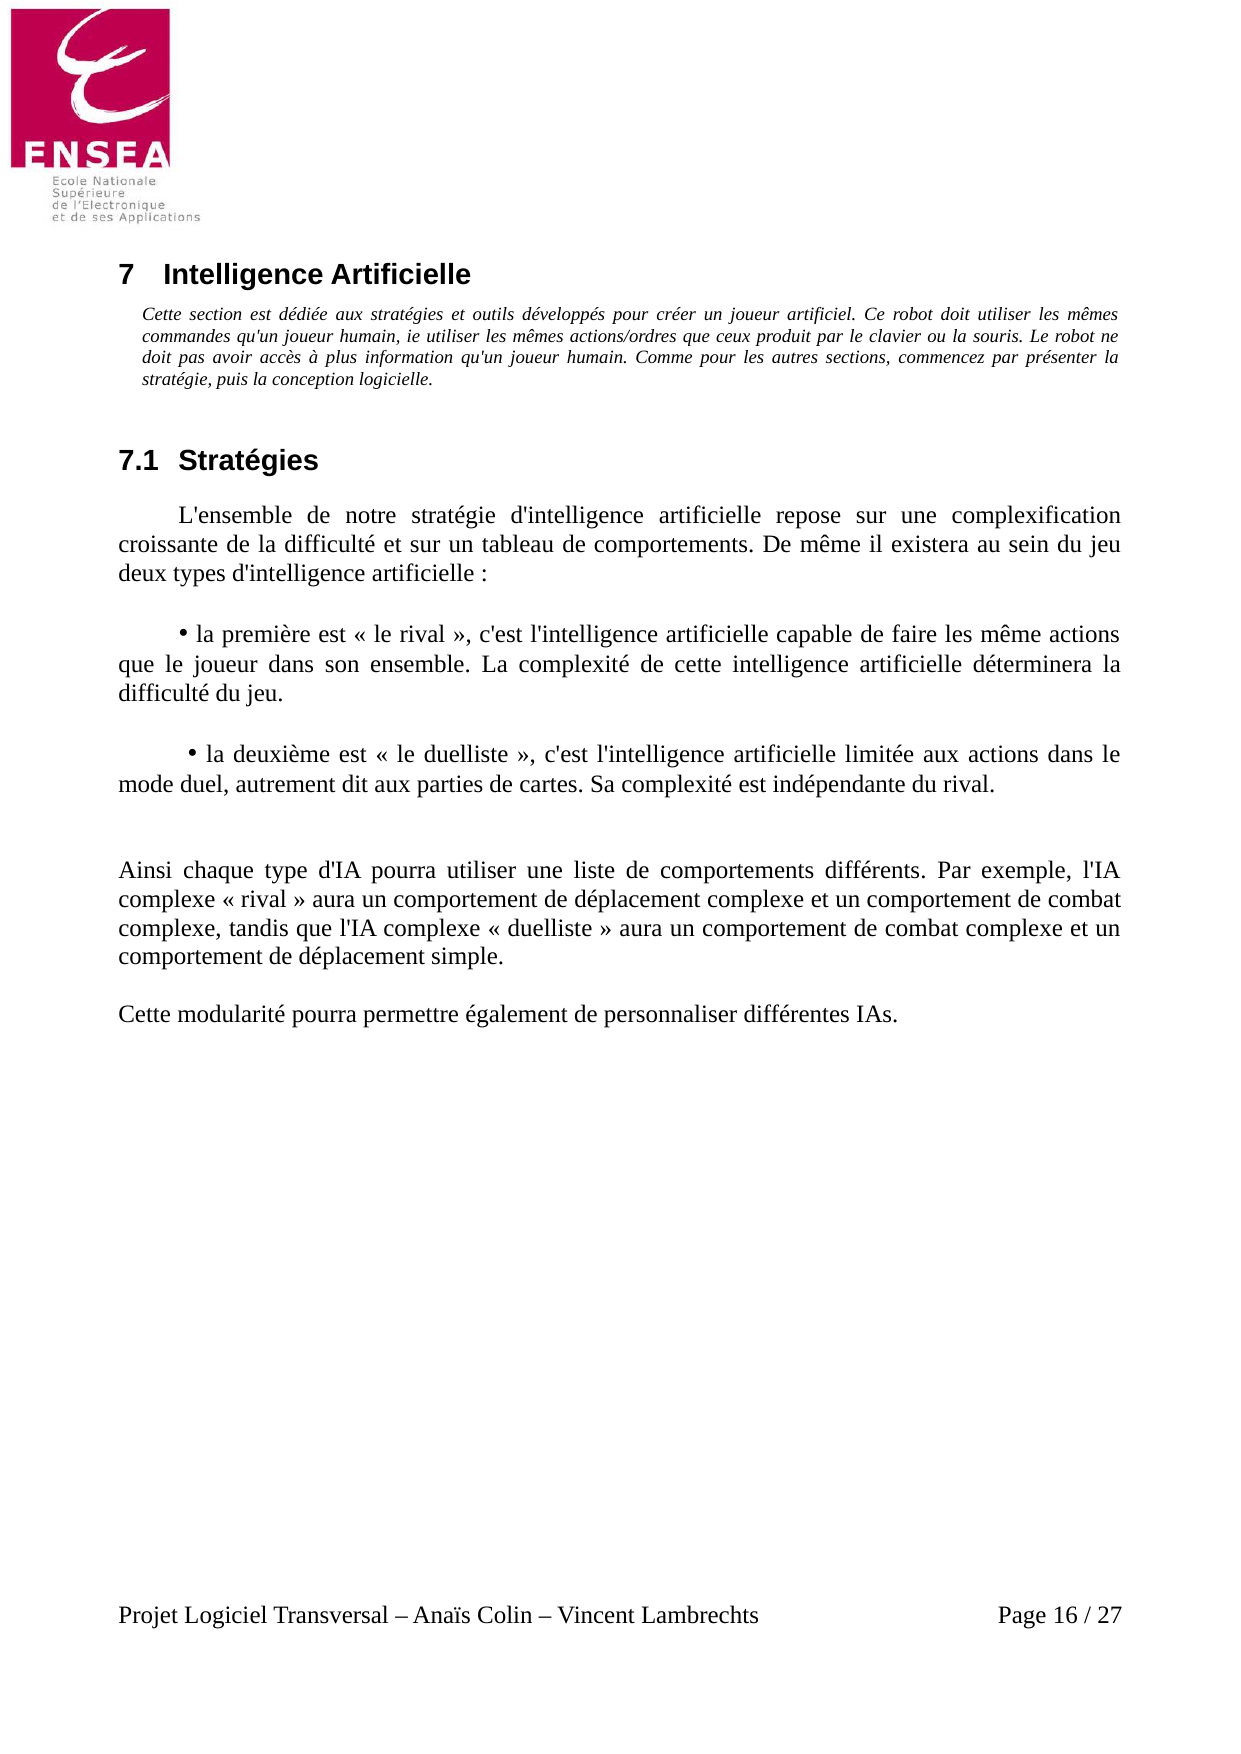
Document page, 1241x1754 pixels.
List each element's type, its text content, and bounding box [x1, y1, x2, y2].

text L'ensemble de notre stratégie d'intelligence artificielle repose sur une complexification croissante de la difficulté et sur un tableau de comportements. De même il existera au sein du jeu deux types d'intelligence artificielle : [118, 501, 1122, 587]
text • la deuxième est « le duelliste », c'est l'intelligence artificielle limitée aux actions dans le mode duel, autrement dit aux parties de cartes. Sa complexité est indépendante du rival. [118, 735, 1122, 798]
subtitle Stratégies [118, 443, 1122, 477]
text Cette modularité pourra permettre également de personnaliser différentes IAs. [118, 999, 1122, 1028]
text Cette section est dédiée aux stratégies et outils développés pour créer un joueur artificiel. Ce robot doit utiliser les mêmes commandes qu'un joueur humain, ie utiliser les mêmes actions/ordres que ceux produit par le clavier ou la souris. Le robot ne doit pas avoir accès à plus information qu'un joueur humain. Comme pour les autres sections, commencez par présenter la stratégie, puis la conception logicielle. [142, 303, 1122, 389]
text Ainsi chaque type d'IA pourra utiliser une liste de comportements différents. Par exemple, l'IA complexe « rival » aura un comportement de déplacement complexe et un comportement de combat complexe, tandis que l'IA complexe « duelliste » aura un comportement de combat complexe et un comportement de déplacement simple. [118, 855, 1122, 970]
subtitle Intelligence Artificielle [118, 257, 1122, 291]
text • la première est « le rival », c'est l'intelligence artificielle capable de faire les même actions que le joueur dans son ensemble. La complexité de cette intelligence artificielle déterminera la difficulté du jeu. [118, 616, 1122, 707]
